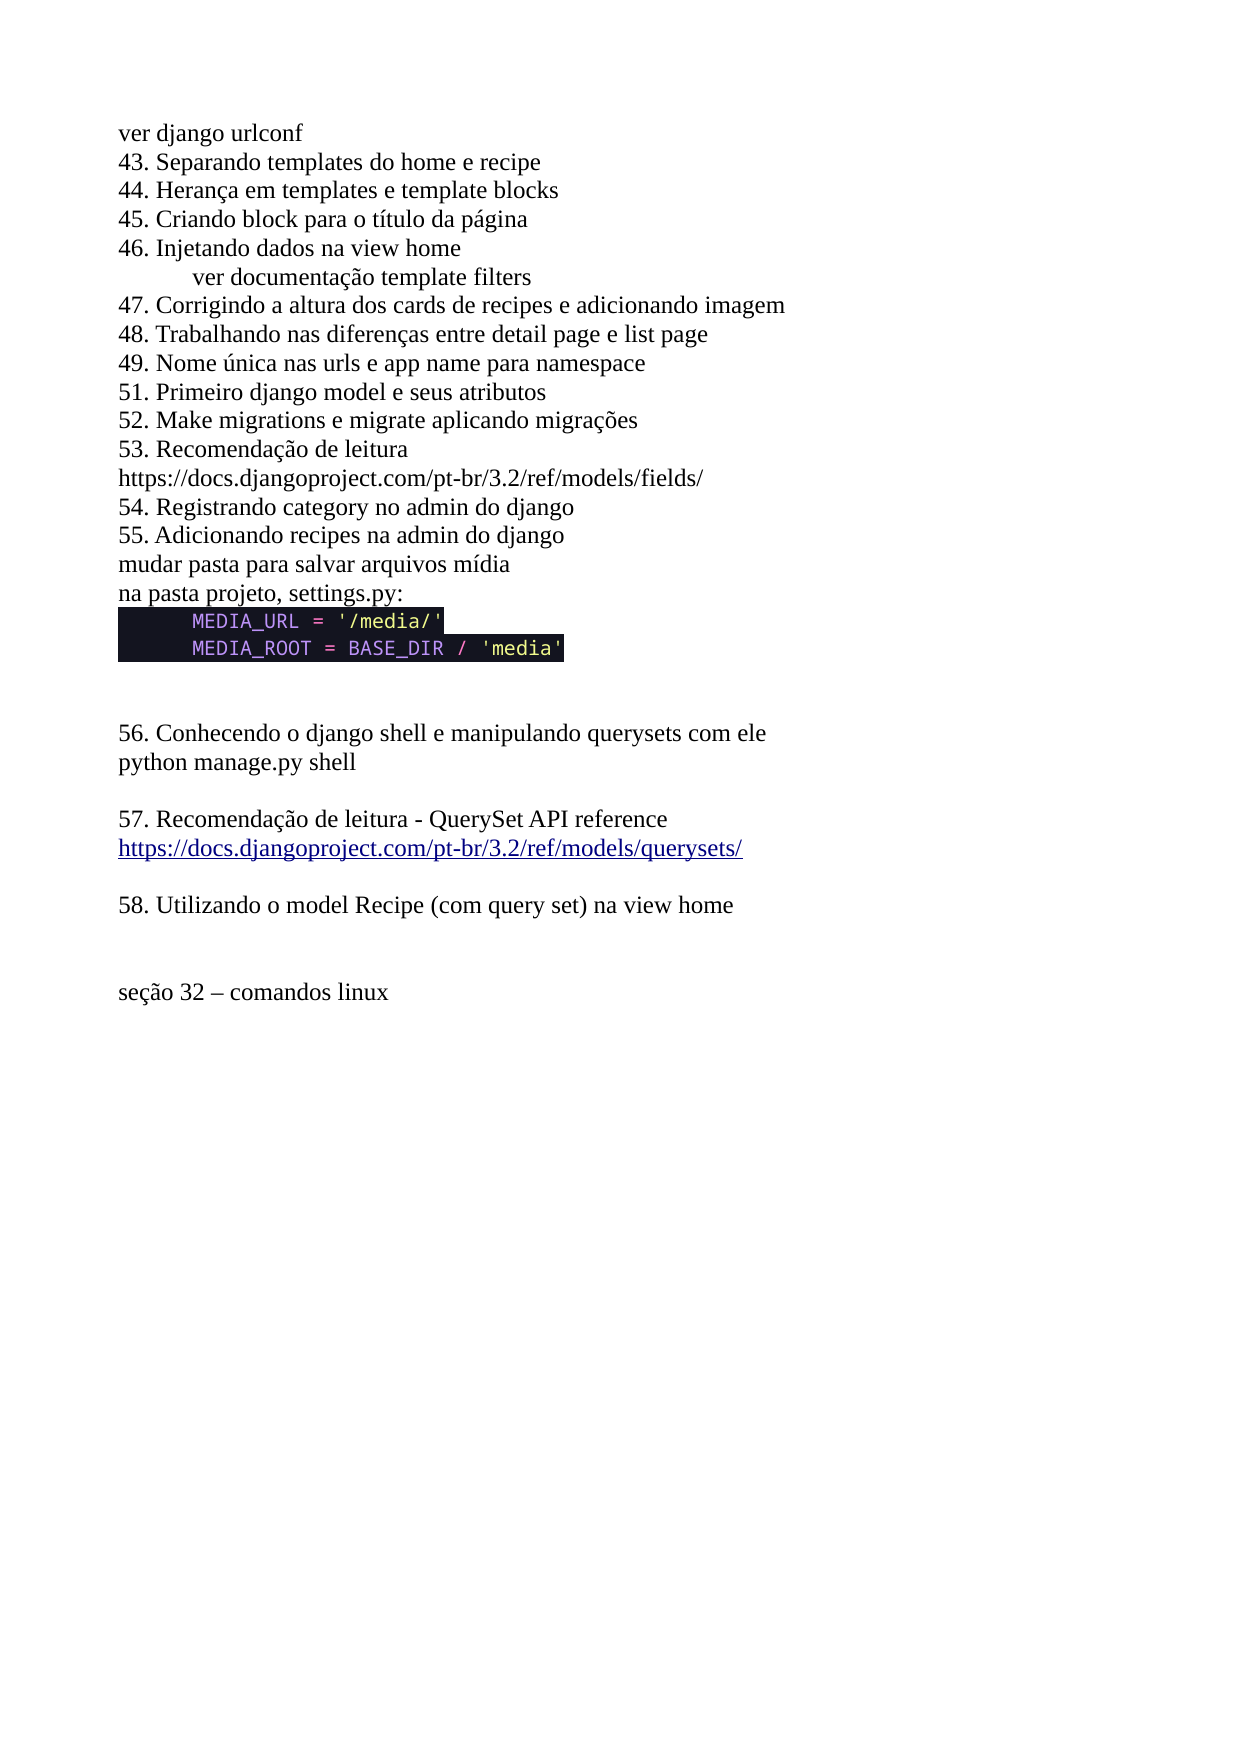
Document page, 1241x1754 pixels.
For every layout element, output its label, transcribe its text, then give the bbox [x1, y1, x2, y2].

text 53. Recomendação de leitura [118, 434, 1122, 463]
text 57. Recomendação de leitura - QuerySet API reference [118, 804, 1122, 833]
text 52. Make migrations e migrate aplicando migrações [118, 406, 1122, 434]
text na pasta projeto, settings.py: [118, 578, 1122, 607]
text 48. Trabalhando nas diferenças entre detail page e list page [118, 319, 1122, 348]
text ver documentação template filters [118, 262, 1122, 291]
text 55. Adicionando recipes na admin do django [118, 521, 1122, 549]
text 56. Conhecendo o django shell e manipulando querysets com ele [118, 718, 1122, 747]
text 54. Registrando category no admin do django [118, 492, 1122, 521]
text 49. Nome única nas urls e app name para namespace [118, 348, 1122, 377]
text 46. Injetando dados na view home [118, 233, 1122, 262]
text mudar pasta para salvar arquivos mídia [118, 549, 1122, 578]
text MEDIA_URL = '/media/' [118, 607, 1122, 634]
text 43. Separando templates do home e recipe [118, 147, 1122, 176]
text 44. Herança em templates e template blocks [118, 176, 1122, 204]
text https://docs.djangoproject.com/pt-br/3.2/ref/models/fields/ [118, 463, 1122, 492]
text 45. Criando block para o título da página [118, 204, 1122, 233]
text seção 32 – comandos linux [118, 977, 1122, 1005]
text MEDIA_ROOT = BASE_DIR / 'media' [118, 634, 1122, 662]
text https://docs.djangoproject.com/pt-br/3.2/ref/models/querysets/ [118, 833, 1122, 862]
text python manage.py shell [118, 747, 1122, 775]
text ver django urlconf [118, 118, 1122, 147]
text 58. Utilizando o model Recipe (com query set) na view home [118, 890, 1122, 919]
text 47. Corrigindo a altura dos cards de recipes e adicionando imagem [118, 291, 1122, 319]
text 51. Primeiro django model e seus atributos [118, 377, 1122, 406]
